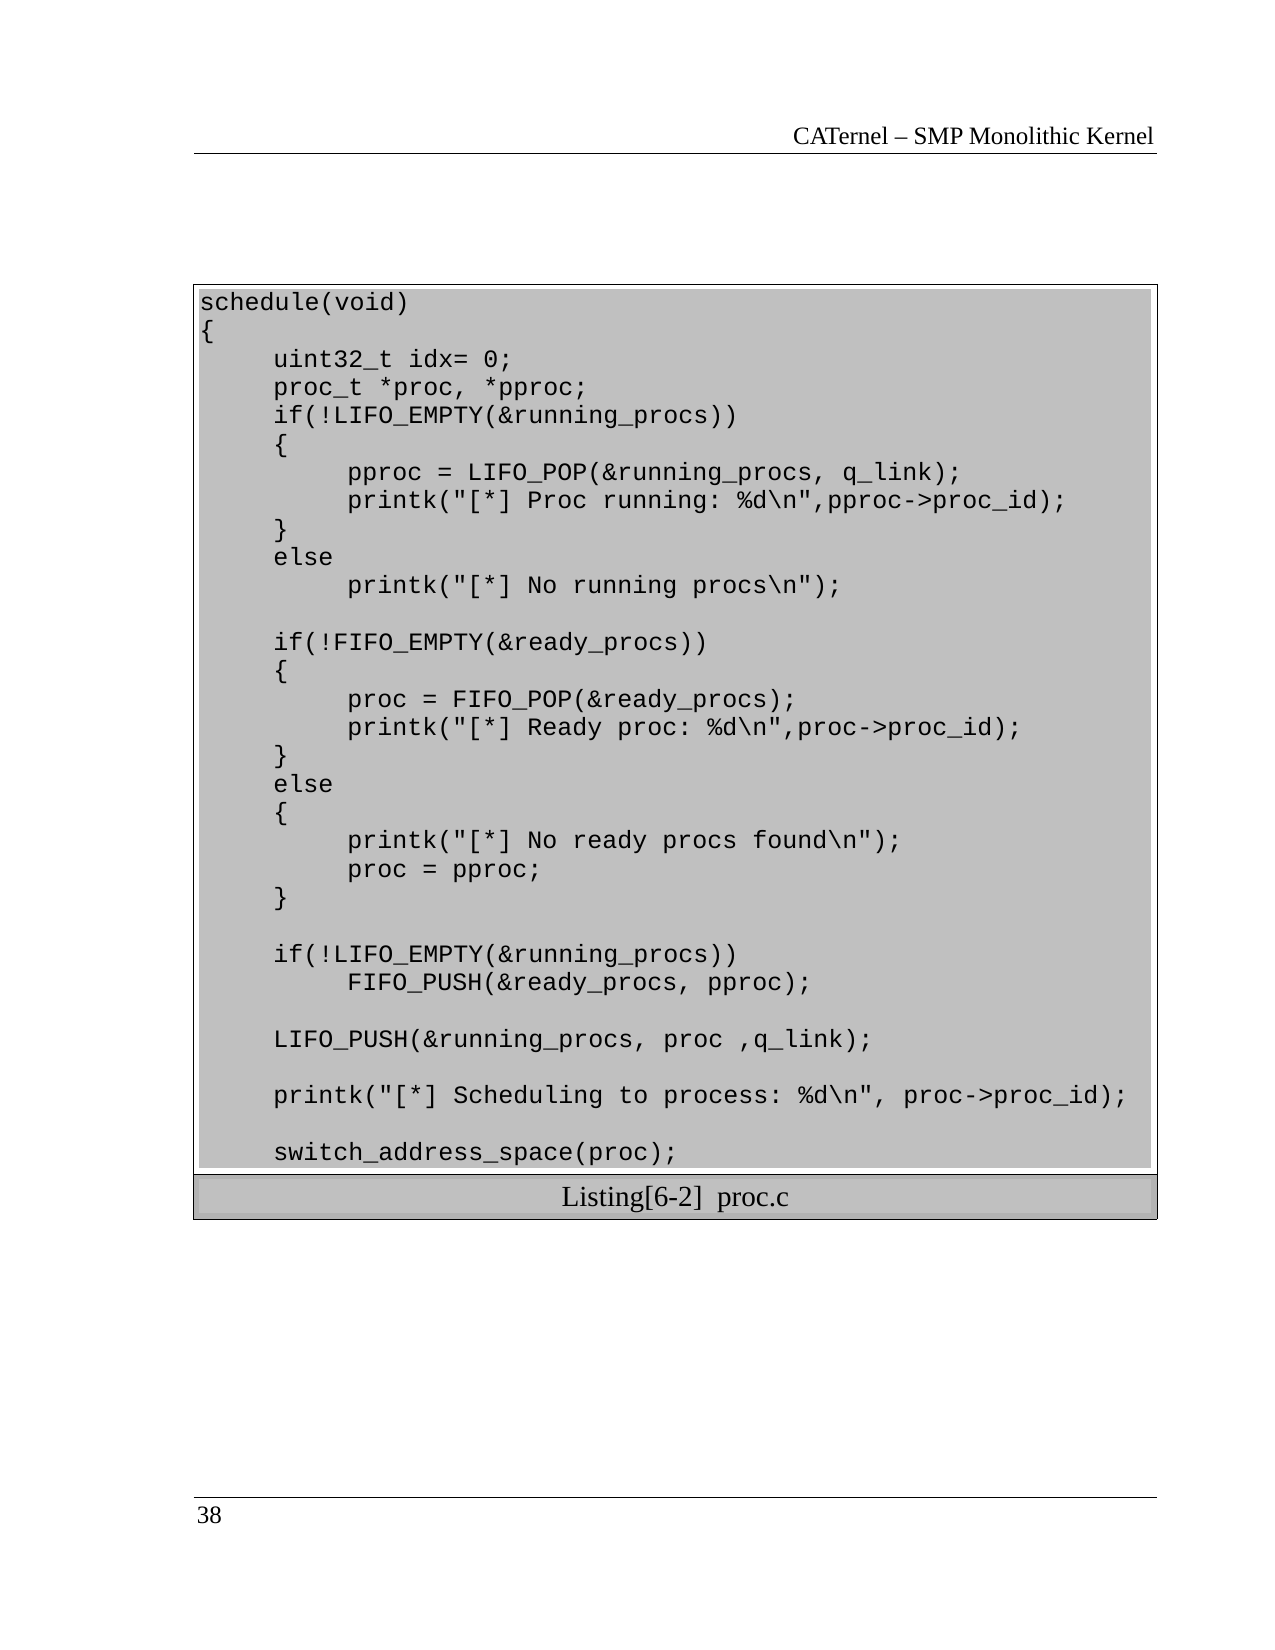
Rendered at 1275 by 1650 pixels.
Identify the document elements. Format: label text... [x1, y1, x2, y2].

table_header schedule(void) { uint32_t idx= 0; proc_t *proc, *pproc; if(!LIFO_EMPTY(&running_procs)) { pproc = LIFO_POP(&running_procs, q_link); printk("[*] Proc running: %d\n",pproc->proc_id); } else printk("[*] No running procs\n"); if(!FIFO_EMPTY(&ready_procs)) { proc = FIFO_POP(&ready_procs); printk("[*] Ready proc: %d\n",proc->proc_id); } else { printk("[*] No ready procs found\n"); proc = pproc; } if(!LIFO_EMPTY(&running_procs)) FIFO_PUSH(&ready_procs, pproc); LIFO_PUSH(&running_procs, proc ,q_link); printk("[*] Scheduling to process: %d\n", proc->proc_id); switch_address_space(proc); [194, 285, 1157, 1173]
table_cell Listing[6-2] proc.c [194, 1175, 1157, 1219]
